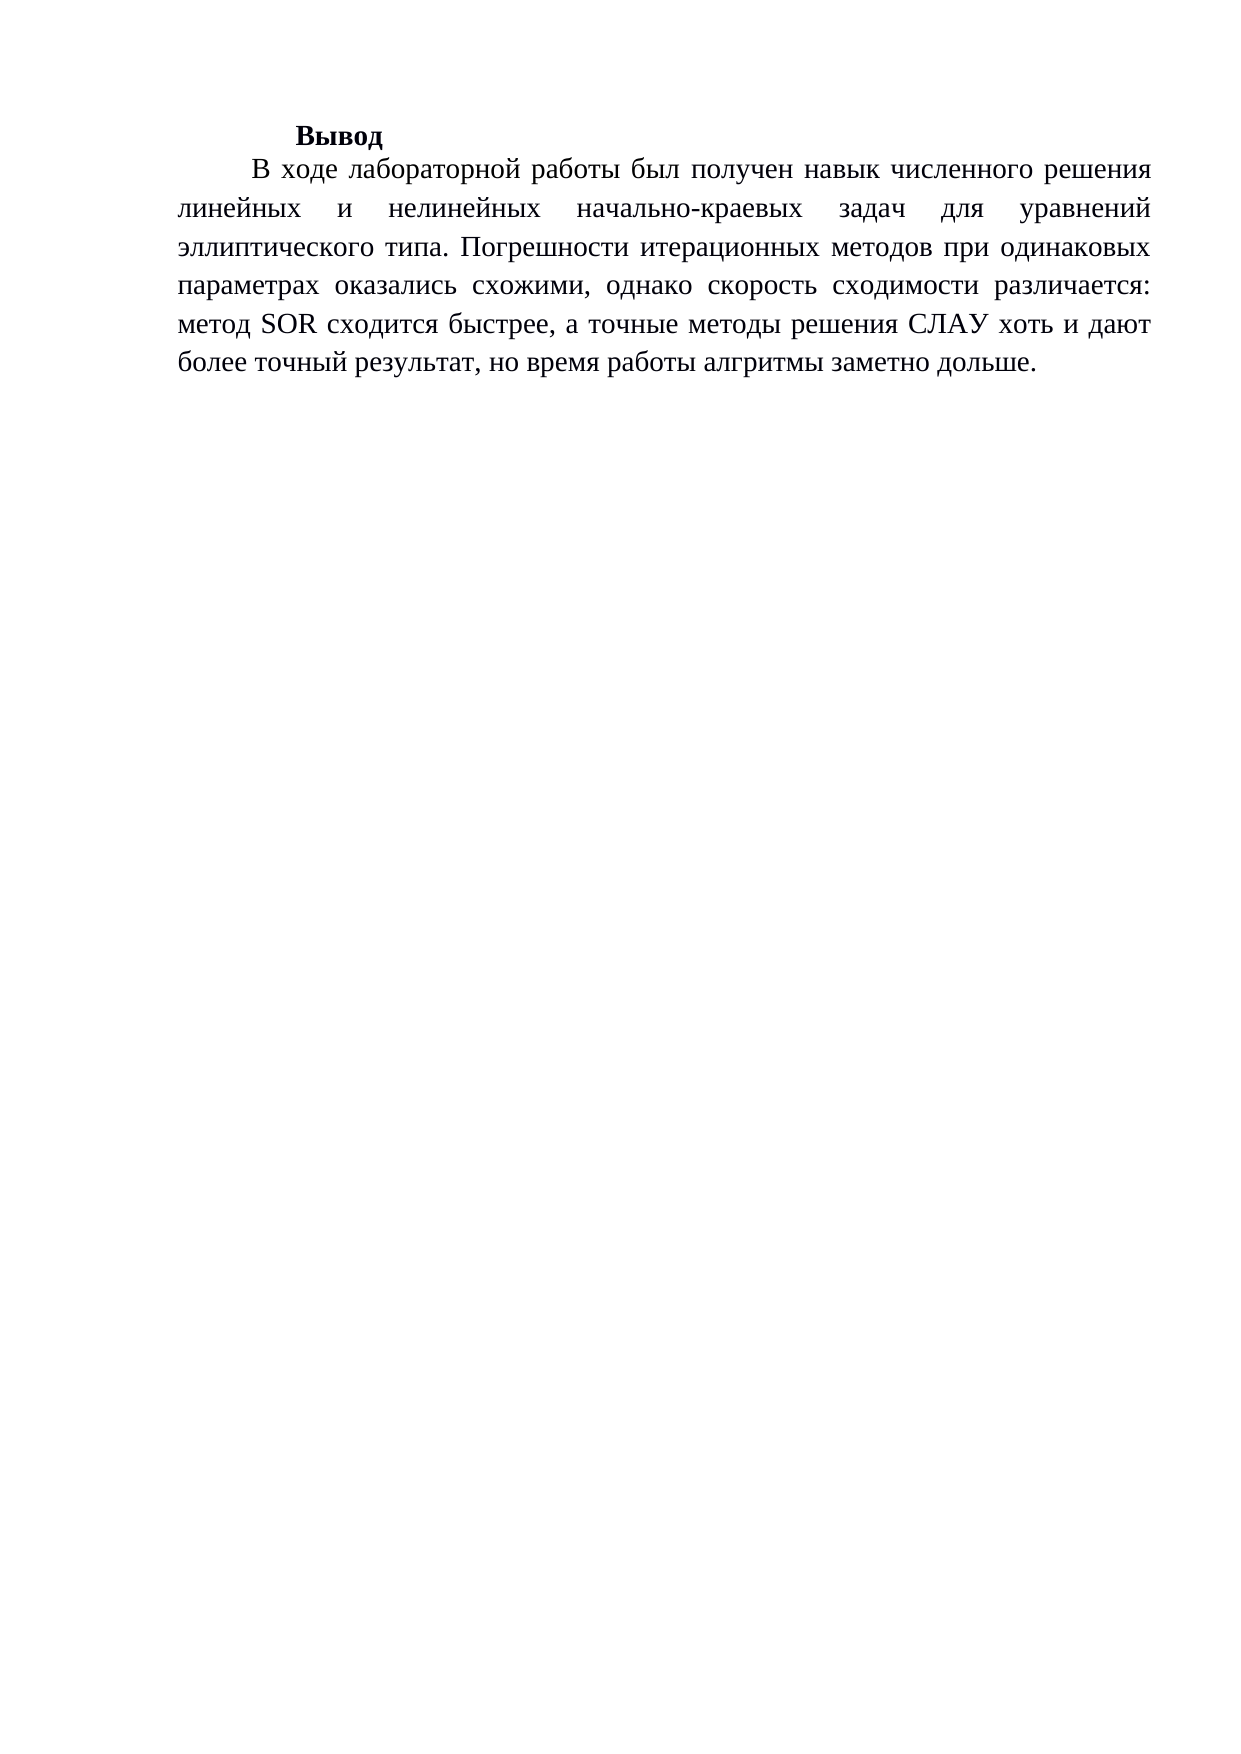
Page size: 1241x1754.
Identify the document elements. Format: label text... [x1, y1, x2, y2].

text В ходе лабораторной работы был получен навык численного решения линейных и нелинейных начально-краевых задач для уравнений эллиптического типа. Погрешности итерационных методов при одинаковых параметрах оказались схожими, однако скорость сходимости различается: метод SOR сходится быстрее, а точные методы решения СЛАУ хоть и дают более точный результат, но время работы алгритмы заметно дольше. [177, 152, 1152, 378]
text Вывод [236, 118, 1152, 152]
